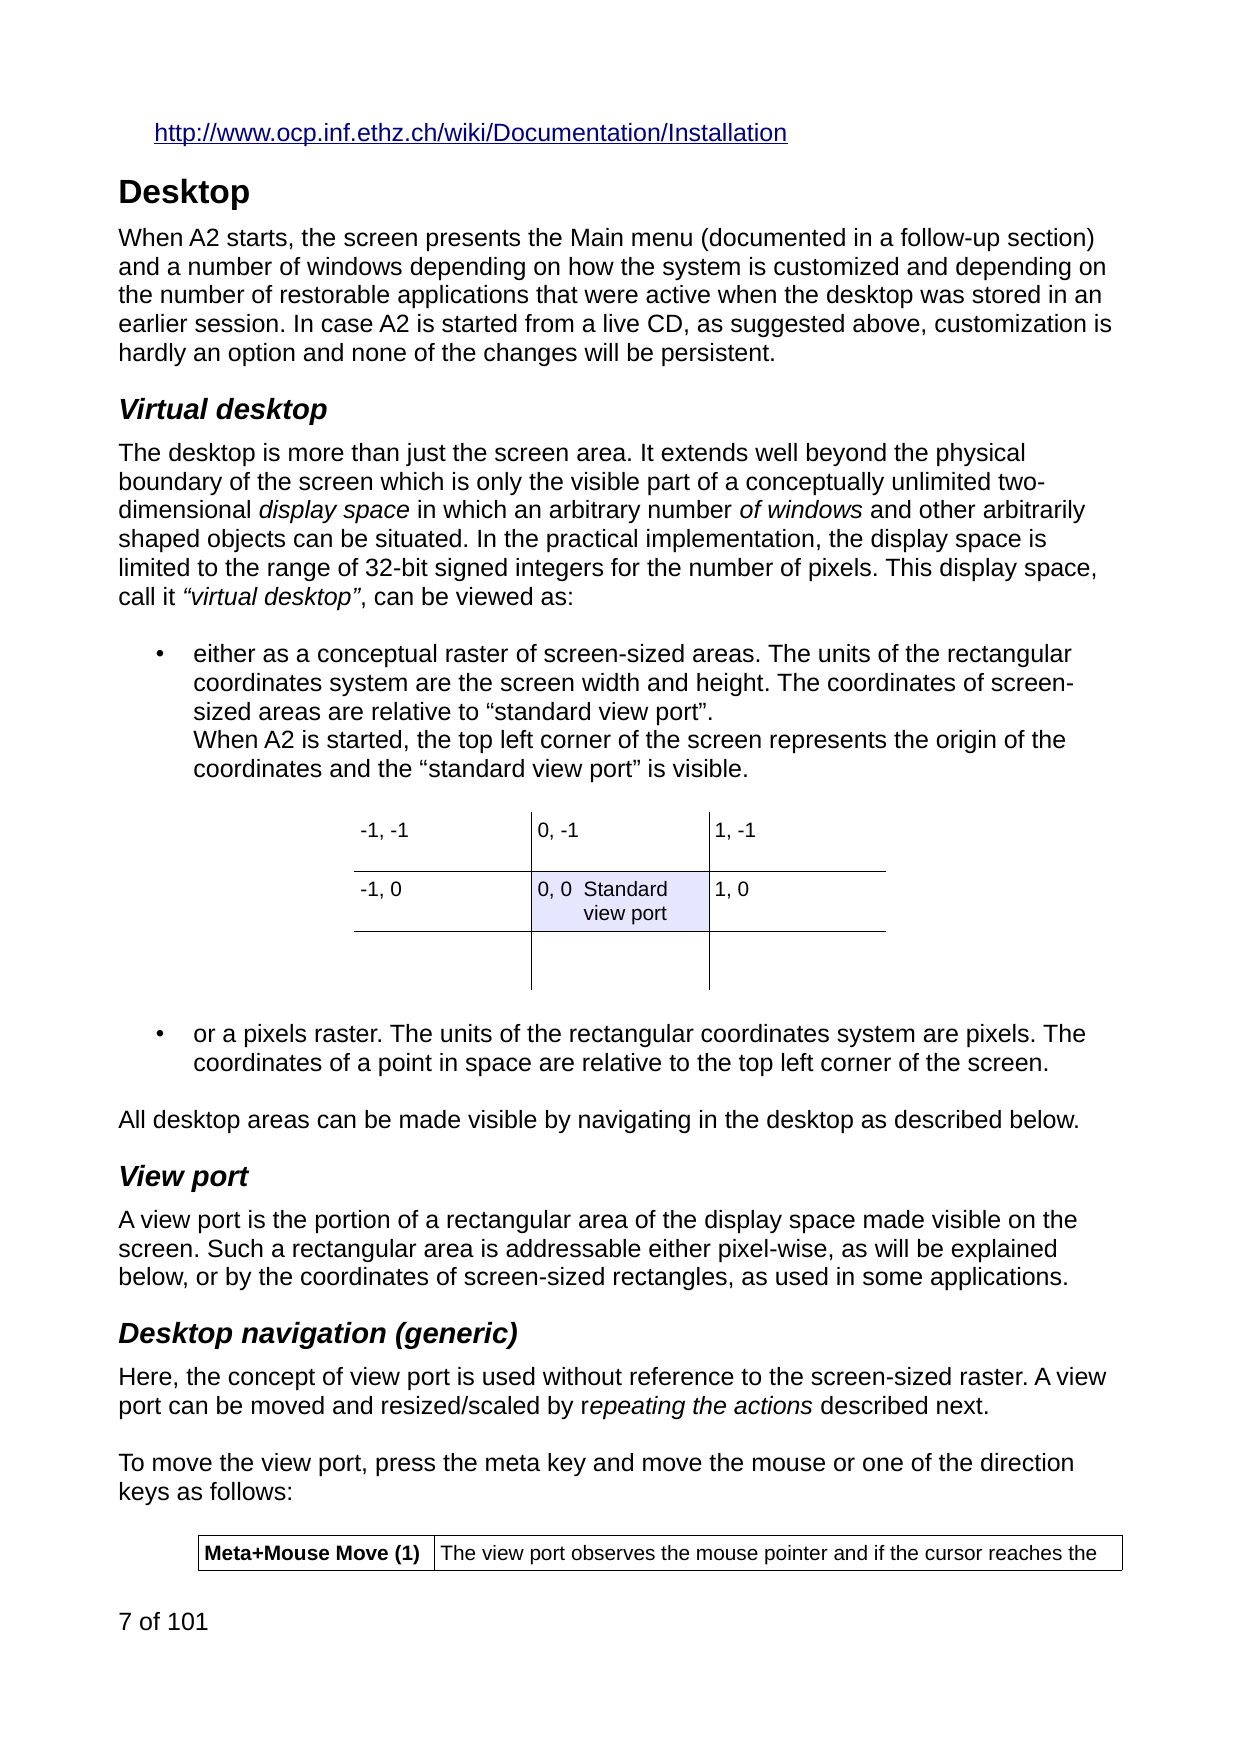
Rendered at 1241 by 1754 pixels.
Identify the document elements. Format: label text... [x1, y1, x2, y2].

table_header 0, -1 [532, 812, 709, 871]
table_header The view port observes the mouse pointer and if the cursor reaches the [435, 1536, 1122, 1570]
table_header 1, -1 [710, 812, 886, 871]
subtitle Desktop navigation (generic) [118, 1316, 1122, 1350]
subtitle View port [118, 1159, 1122, 1192]
table_cell [710, 932, 886, 990]
list When A2 is started, the top left corner of the screen represents the origin of the coordinates and the “standard view port” is visible. [156, 725, 1122, 783]
list either as a conceptual raster of screen-sized areas. The units of the rectangular coordinates system are the screen width and height. The coordinates of screen-sized areas are relative to “standard view port”. [156, 639, 1122, 725]
table_header Meta+Mouse Move (1) [199, 1536, 434, 1570]
text When A2 starts, the screen presents the Main menu (documented in a follow-up section) and a number of windows depending on how the system is customized and depending on the number of restorable applications that were active when the desktop was stored in an earlier session. In case A2 is started from a live CD, as suggested above, customization is hardly an option and none of the changes will be persistent. [118, 223, 1122, 367]
text To move the view port, press the meta key and move the mouse or one of the direction keys as follows: [118, 1448, 1122, 1506]
subtitle Desktop [118, 172, 1122, 211]
table_cell 0, 0 Standard view port [532, 872, 709, 931]
text A view port is the portion of a rectangular area of the display space made visible on the screen. Such a rectangular area is addressable either pixel-wise, as will be explained below, or by the coordinates of screen-sized rectangles, as used in some applications. [118, 1205, 1122, 1291]
table_cell -1, 0 [354, 872, 531, 931]
text The desktop is more than just the screen area. It extends well beyond the physical boundary of the screen which is only the visible part of a conceptually unlimited two-dimensional display space in which an arbitrary number of windows and other arbitrarily shaped objects can be situated. In the practical implementation, the display space is limited to the range of 32-bit signed integers for the number of pixels. This display space, call it “virtual desktop”, can be viewed as: [118, 438, 1122, 610]
subtitle Virtual desktop [118, 392, 1122, 425]
text All desktop areas can be made visible by navigating in the desktop as described below. [118, 1105, 1122, 1134]
table_header -1, -1 [354, 812, 531, 871]
list or a pixels raster. The units of the rectangular coordinates system are pixels. The coordinates of a point in space are relative to the top left corner of the screen. [156, 1019, 1122, 1076]
text http://www.ocp.inf.ethz.ch/wiki/Documentation/Installation [118, 118, 1122, 147]
table_cell [354, 932, 531, 990]
text Here, the concept of view port is used without reference to the screen-sized raster. A view port can be moved and resized/scaled by repeating the actions described next. [118, 1362, 1122, 1420]
table_cell 1, 0 [710, 872, 886, 931]
table_cell [532, 932, 709, 990]
